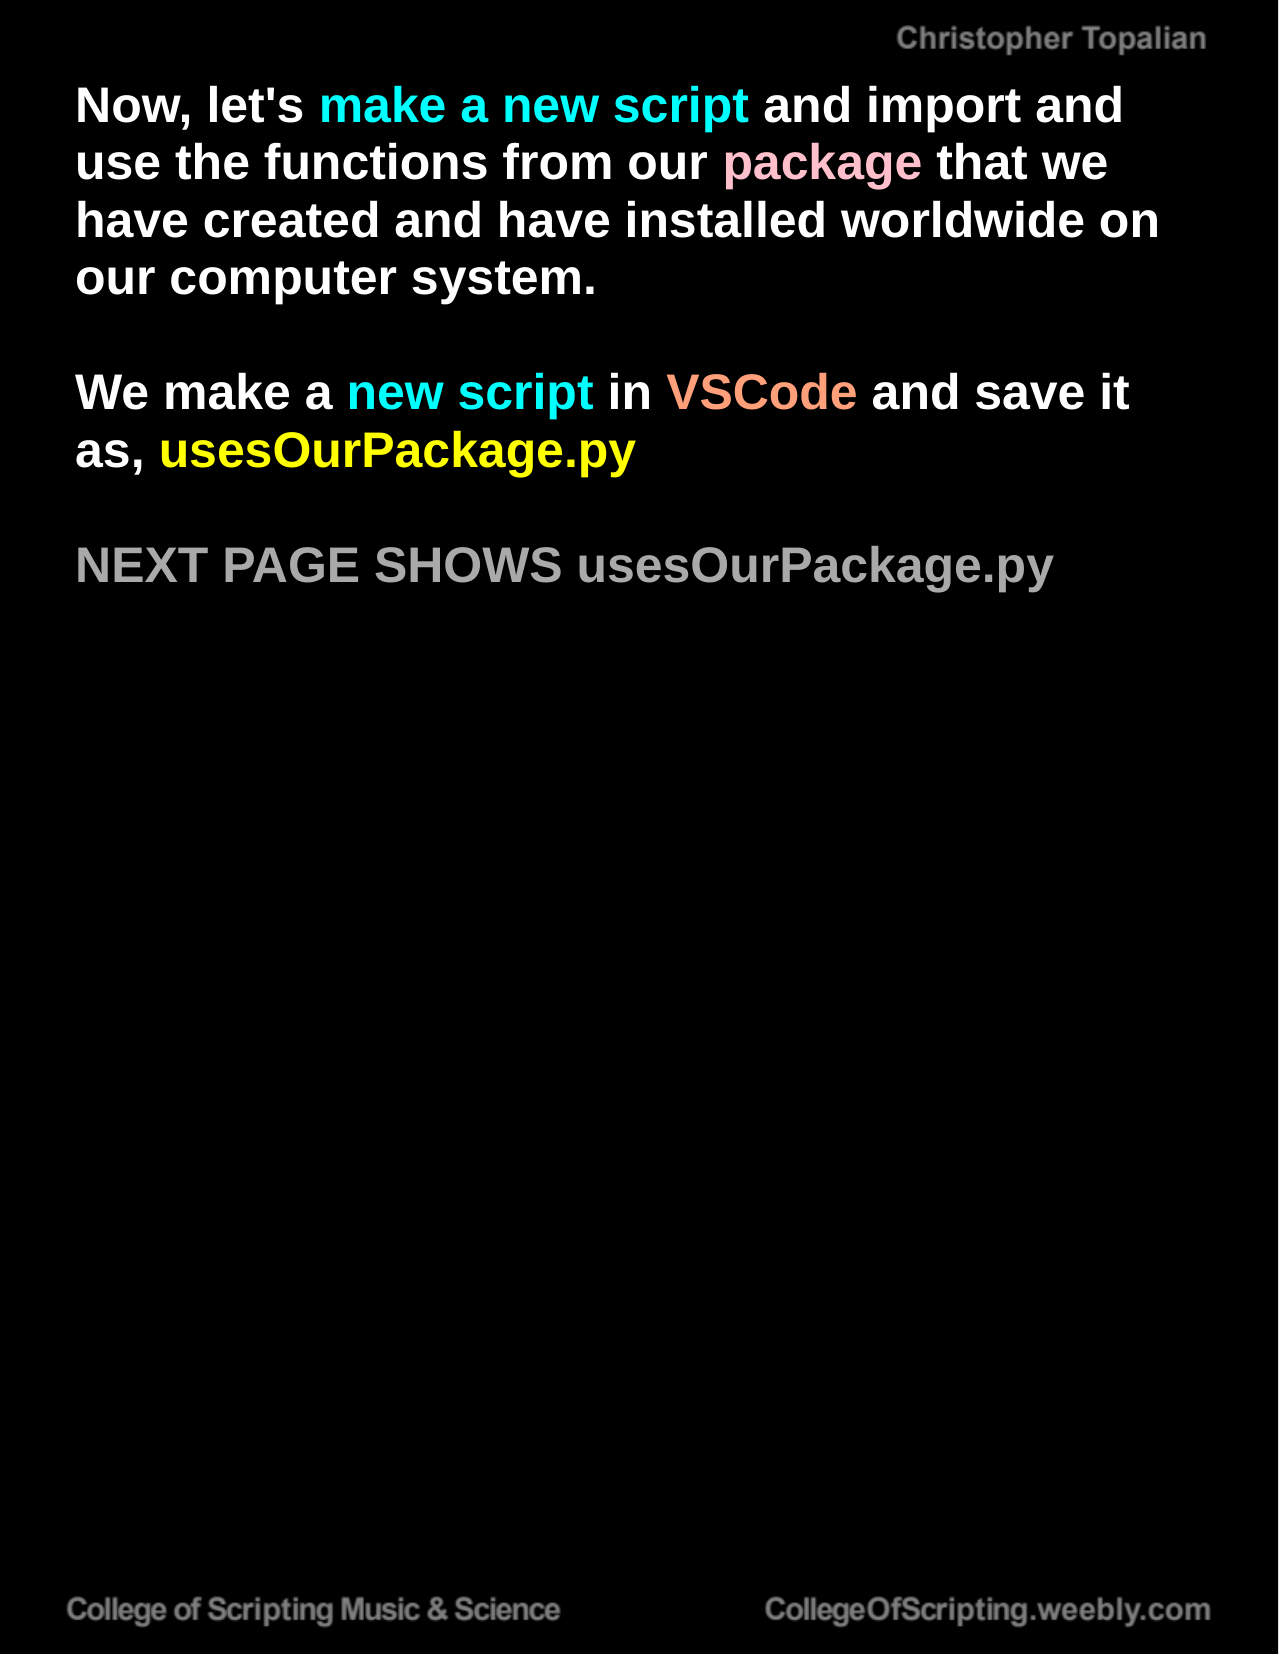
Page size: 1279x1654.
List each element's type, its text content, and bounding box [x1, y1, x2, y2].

text Now, let's make a new script and import and use the functions from our package that we have created and have installed worldwide on our computer system. [75, 75, 1203, 305]
text We make a new script in VSCode and save it as, usesOurPackage.py [75, 362, 1203, 477]
text NEXT PAGE SHOWS usesOurPackage.py [75, 535, 1203, 592]
